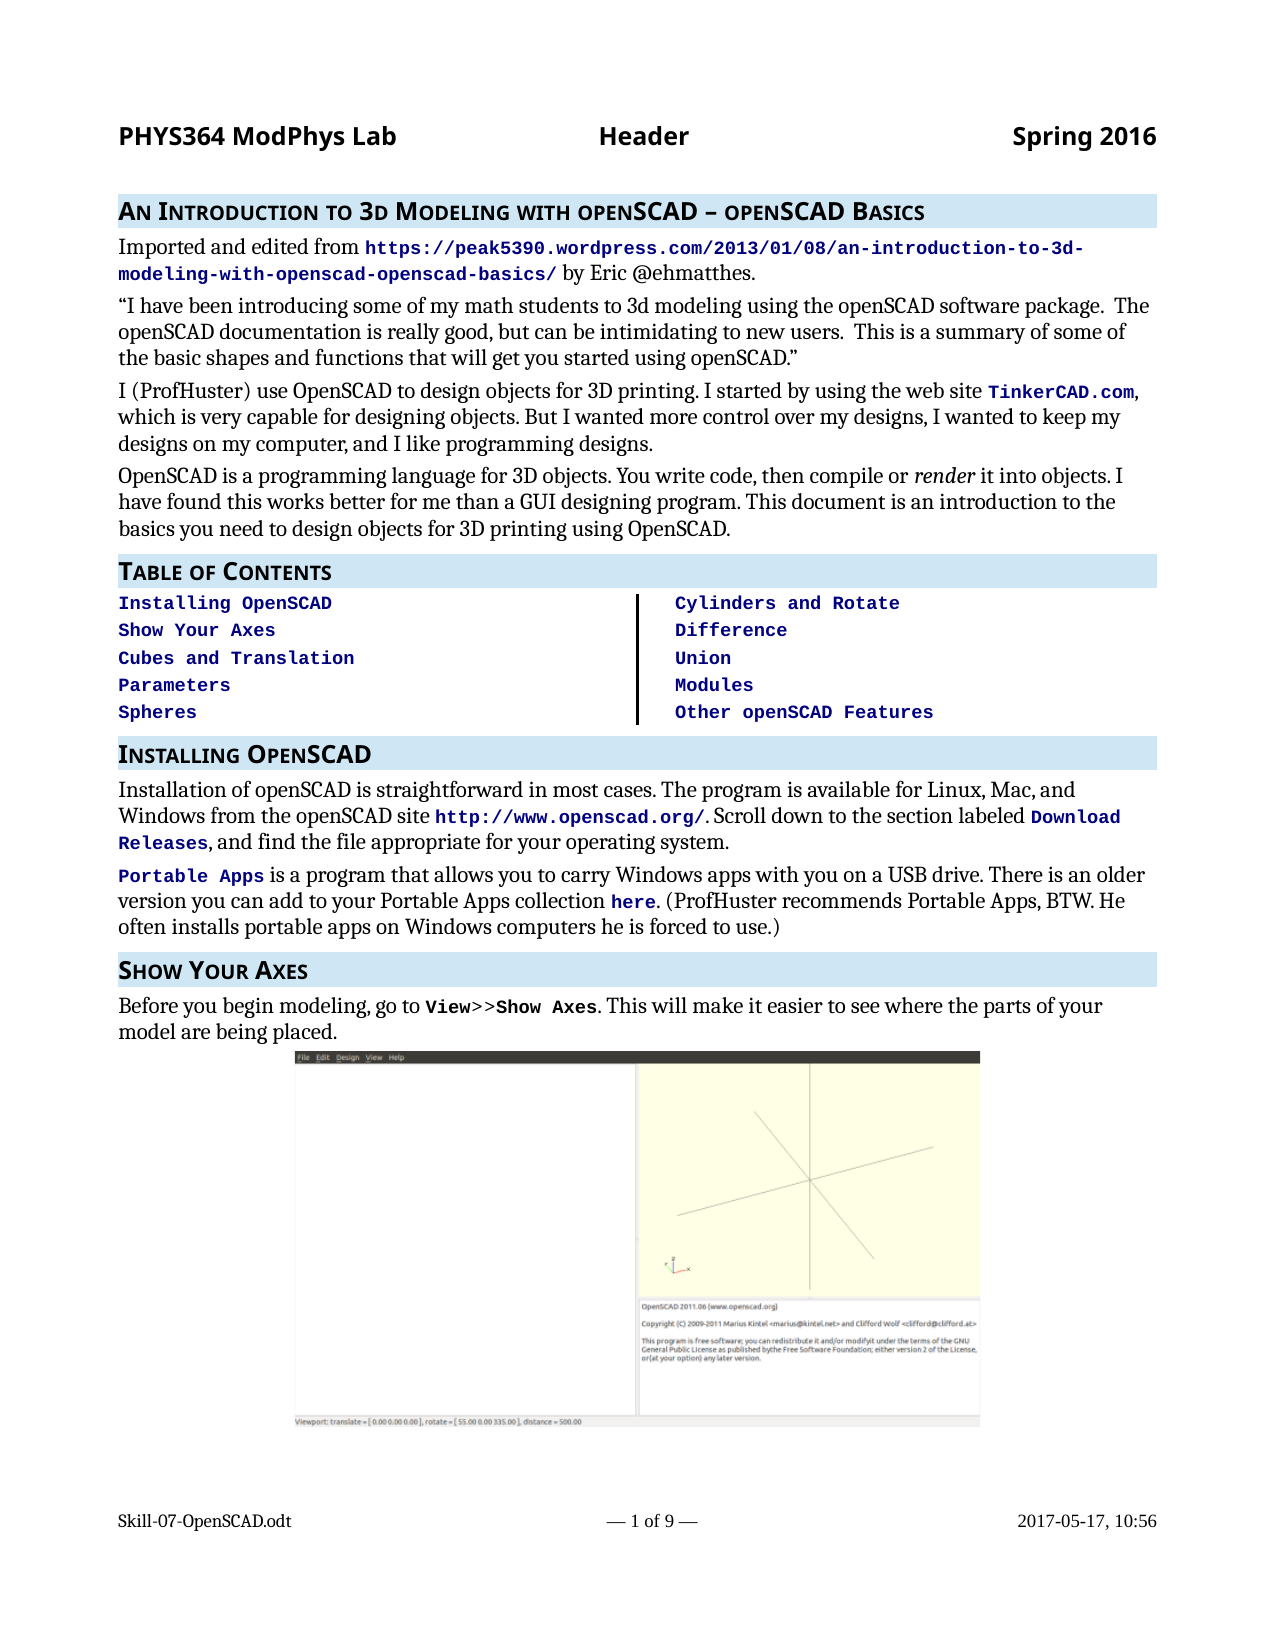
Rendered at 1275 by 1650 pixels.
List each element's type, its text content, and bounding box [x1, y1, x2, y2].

text Imported and edited from https://peak5390.wordpress.com/2013/01/08/an-introduction-to-3d-modeling-with-openscad-openscad-basics/ by Eric @ehmatthes. [118, 234, 1157, 286]
subtitle Table of Contents [118, 554, 1157, 588]
text Parameters [118, 676, 600, 697]
text OpenSCAD is a programming language for 3D objects. You write code, then compile or render it into objects. I have found this works better for me than a GUI designing program. This document is an introduction to the basics you need to design objects for 3D printing using OpenSCAD. [118, 463, 1157, 542]
text “I have been introducing some of my math students to 3d modeling using the openSCAD software package. The openSCAD documentation is really good, but can be intimidating to new users. This is a summary of some of the basic shapes and functions that will get you started using openSCAD.” [118, 292, 1157, 372]
text Installation of openSCAD is straightforward in most cases. The program is available for Linux, Mac, and Windows from the openSCAD site http://www.openscad.org/. Scroll down to the section labeled Download Releases, and find the file appropriate for your operating system. [118, 776, 1157, 855]
text Difference [675, 621, 1157, 642]
text I (ProfHuster) use OpenSCAD to design objects for 3D printing. I started by using the web site TinkerCAD.com, which is very capable for designing objects. But I wanted more control over my designs, I wanted to keep my designs on my computer, and I like programming designs. [118, 378, 1157, 457]
text Other openSCAD Features [675, 703, 1157, 724]
text Modules [675, 676, 1157, 697]
text Before you begin modeling, go to View>>Show Axes. This will make it easier to see where the parts of your model are being placed. [118, 993, 1157, 1045]
subtitle Show Your Axes [118, 952, 1157, 987]
subtitle An Introduction to 3d Modeling with openSCAD – openSCAD Basics [118, 194, 1157, 228]
text Cylinders and Rotate [675, 594, 1157, 615]
text Spheres [118, 703, 600, 724]
text Installing OpenSCAD [118, 594, 600, 615]
text Show Your Axes [118, 621, 600, 642]
subtitle Installing OpenSCAD [118, 736, 1157, 770]
picture [294, 1051, 981, 1427]
text Cubes and Translation [118, 648, 600, 670]
text Union [675, 648, 1157, 670]
text Portable Apps is a program that allows you to carry Windows apps with you on a USB drive. There is an older version you can add to your Portable Apps collection here. (ProfHuster recommends Portable Apps, BTW. He often installs portable apps on Windows computers he is forced to use.) [118, 861, 1157, 941]
